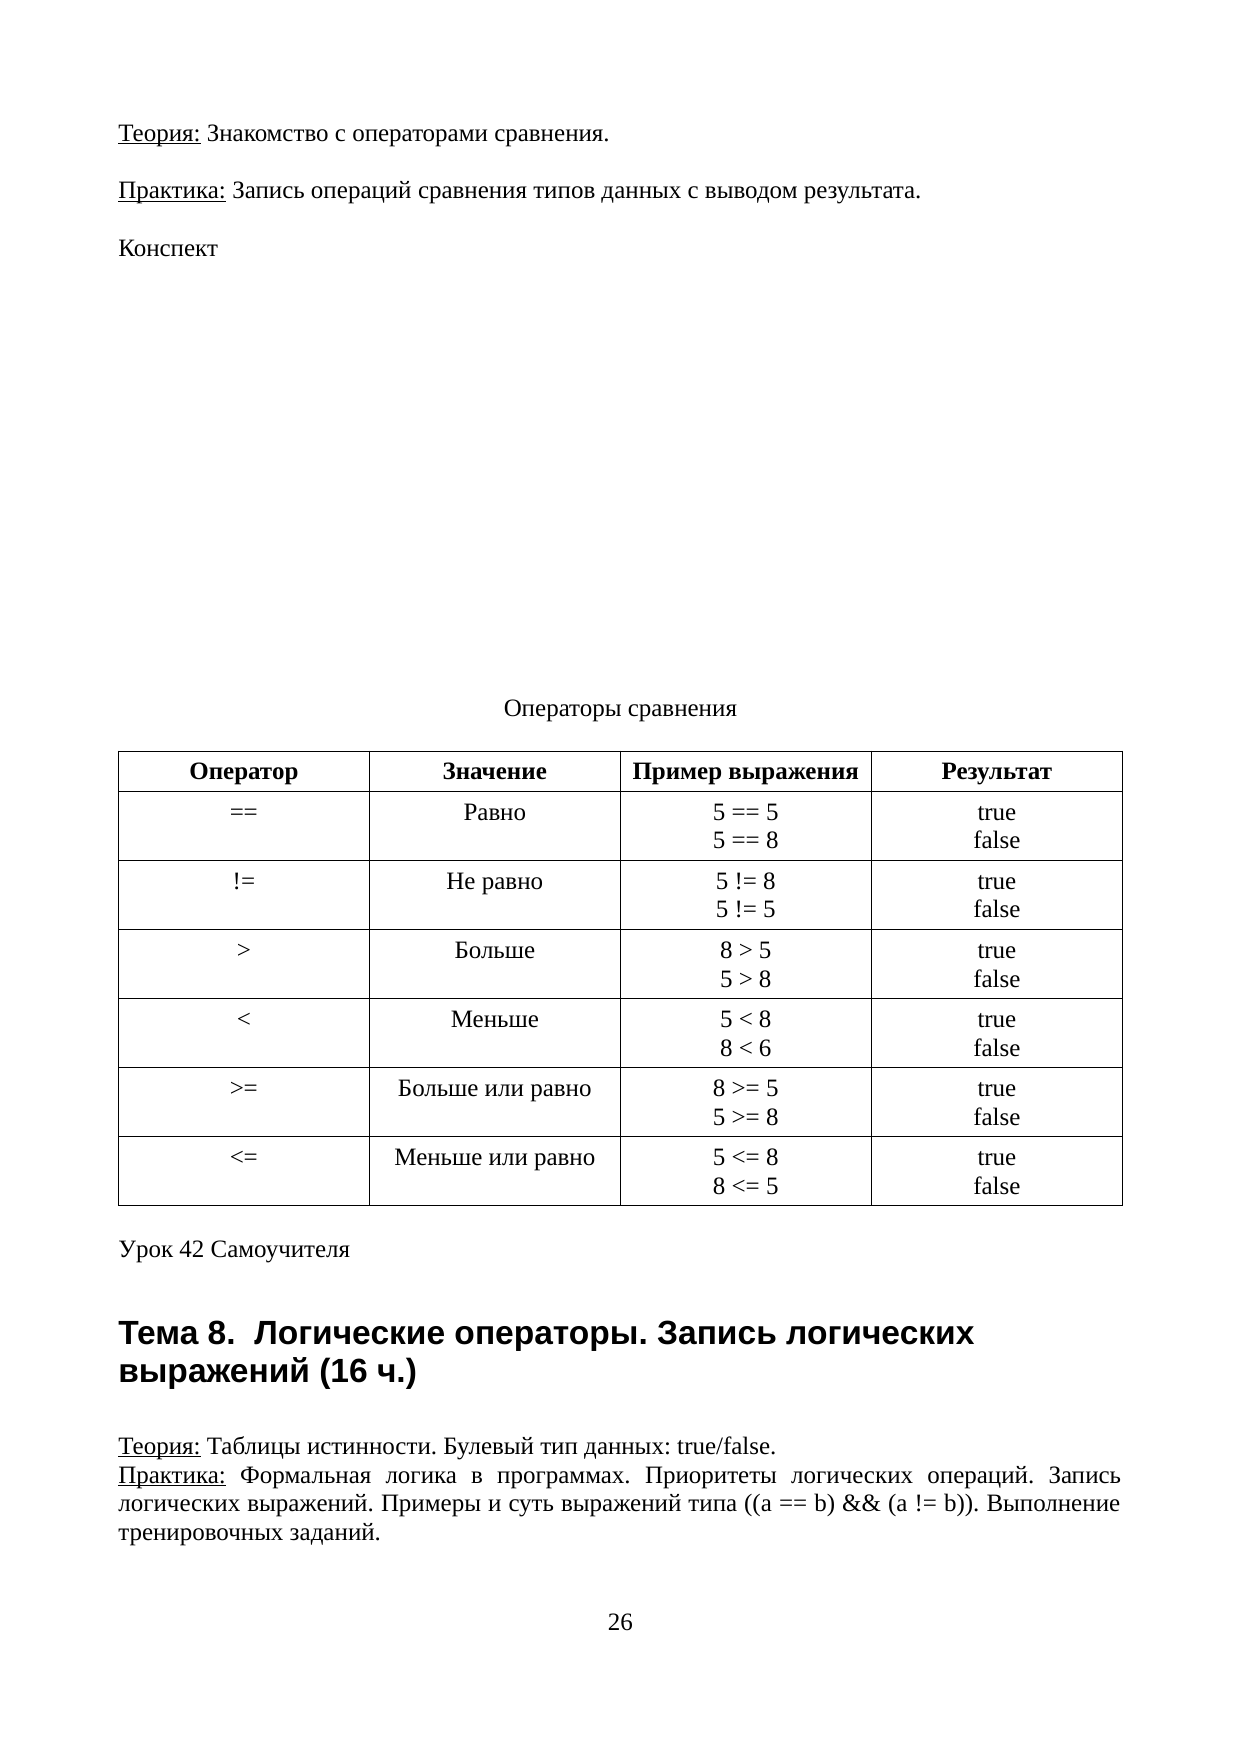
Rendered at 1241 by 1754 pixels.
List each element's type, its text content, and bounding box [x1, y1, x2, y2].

table_cell >= [119, 1068, 369, 1136]
table_cell true false [872, 792, 1122, 860]
table_cell Меньше [370, 999, 620, 1067]
table_header Оператор [119, 752, 369, 791]
table_header Значение [370, 752, 620, 791]
table_header Результат [872, 752, 1122, 791]
table_cell true false [872, 930, 1122, 998]
text Теория: Знакомство с операторами сравнения. [118, 118, 1122, 147]
table_cell true false [872, 999, 1122, 1067]
table_cell true false [872, 1137, 1122, 1205]
table_cell <= [119, 1137, 369, 1205]
table_cell == [119, 792, 369, 860]
text Урок 42 Самоучителя [118, 1234, 1122, 1263]
table_cell 8 > 5 5 > 8 [621, 930, 871, 998]
table_cell 5 < 8 8 < 6 [621, 999, 871, 1067]
table_cell 5 <= 8 8 <= 5 [621, 1137, 871, 1205]
table_cell Равно [370, 792, 620, 860]
table_cell != [119, 861, 369, 929]
table_cell Меньше или равно [370, 1137, 620, 1205]
text Практика: Формальная логика в программах. Приоритеты логических операций. Запись логических выражений. Примеры и суть выражений типа ((a == b) && (a != b)). Выполнение тренировочных заданий. [118, 1460, 1122, 1546]
table_cell 8 >= 5 5 >= 8 [621, 1068, 871, 1136]
table_cell Больше или равно [370, 1068, 620, 1136]
text Операторы сравнения [118, 693, 1122, 722]
table_cell < [119, 999, 369, 1067]
table_cell true false [872, 1068, 1122, 1136]
text Теория: Таблицы истинности. Булевый тип данных: true/false. [118, 1431, 1122, 1460]
text Конспект [118, 233, 1122, 262]
table_cell true false [872, 861, 1122, 929]
table_header Пример выражения [621, 752, 871, 791]
table_cell Не равно [370, 861, 620, 929]
subtitle Тема 8. Логические операторы. Запись логических выражений (16 ч.) [118, 1312, 1122, 1390]
table_cell 5 == 5 5 == 8 [621, 792, 871, 860]
table_cell 5 != 8 5 != 5 [621, 861, 871, 929]
table_cell > [119, 930, 369, 998]
table_cell Больше [370, 930, 620, 998]
text Практика: Запись операций сравнения типов данных с выводом результата. [118, 176, 1122, 204]
